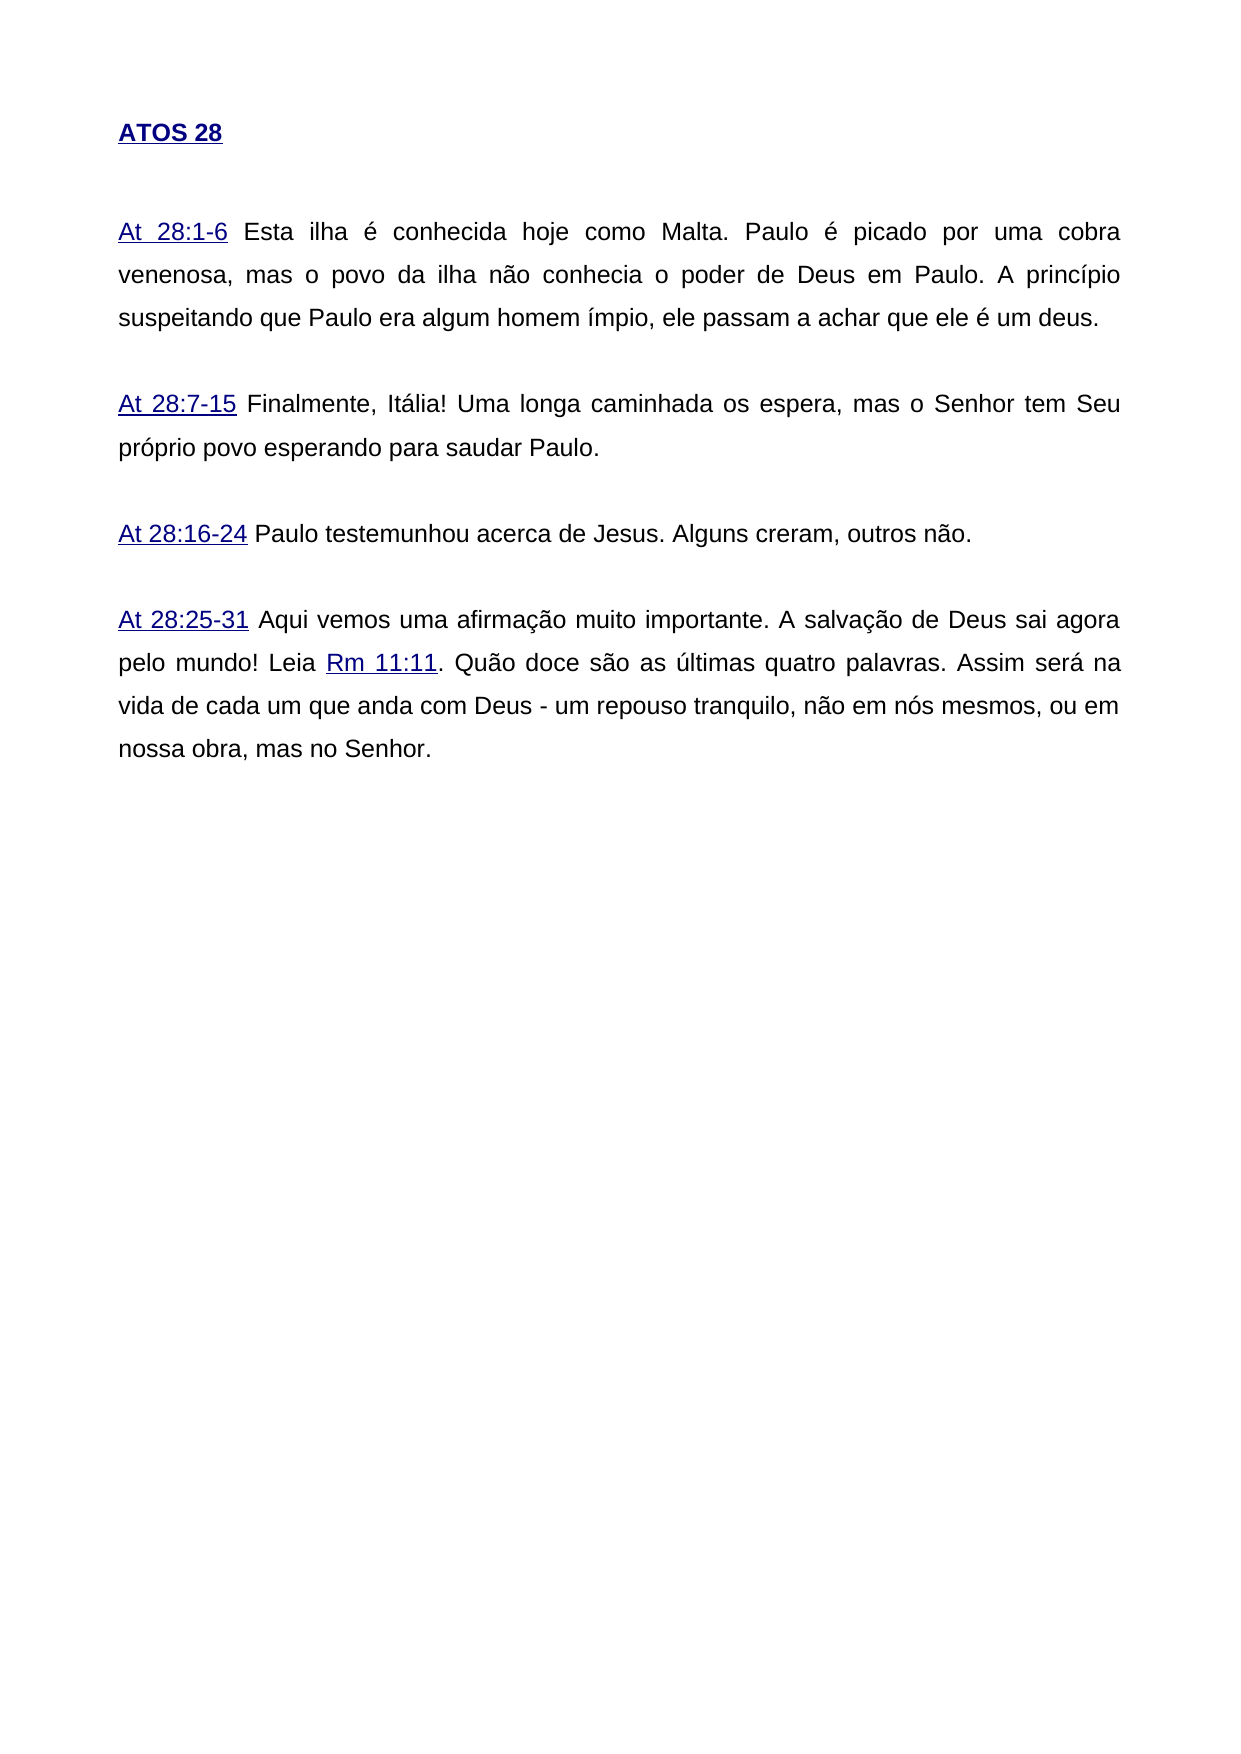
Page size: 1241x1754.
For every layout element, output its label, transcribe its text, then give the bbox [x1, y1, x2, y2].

text At 28:16-24 Paulo testemunhou acerca de Jesus. Alguns creram, outros não. [118, 519, 1122, 547]
text At 28:7-15 Finalmente, Itália! Uma longa caminhada os espera, mas o Senhor tem Seu próprio povo esperando para saudar Paulo. [118, 389, 1122, 461]
text At 28:25-31 Aqui vemos uma afirmação muito importante. A salvação de Deus sai agora pelo mundo! Leia Rm 11:11. Quão doce são as últimas quatro palavras. Assim será na vida de cada um que anda com Deus - um repouso tranquilo, não em nós mesmos, ou em nossa obra, mas no Senhor. [118, 605, 1122, 763]
text At 28:1-6 Esta ilha é conhecida hoje como Malta. Paulo é picado por uma cobra venenosa, mas o povo da ilha não conhecia o poder de Deus em Paulo. A princípio suspeitando que Paulo era algum homem ímpio, ele passam a achar que ele é um deus. [118, 217, 1122, 332]
subtitle ATOS 28 [118, 118, 1122, 147]
